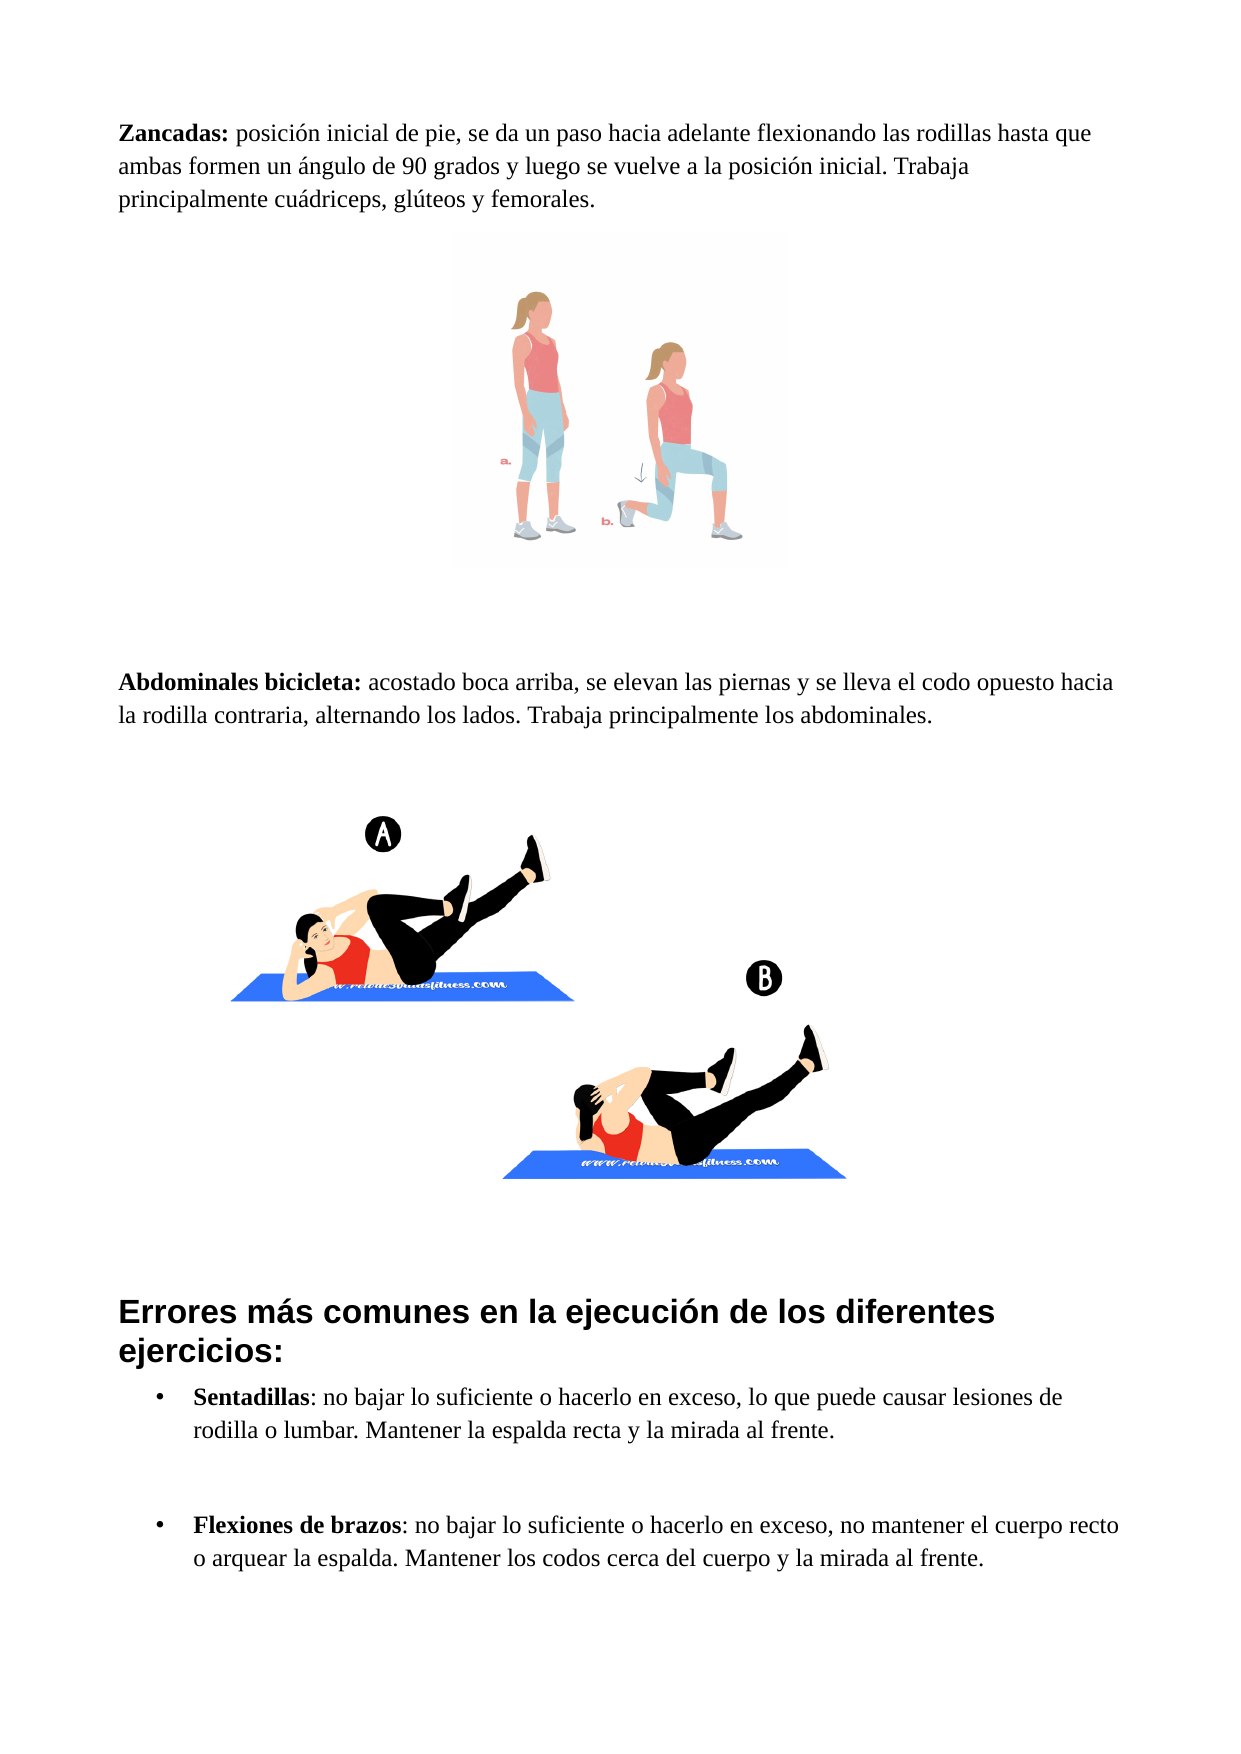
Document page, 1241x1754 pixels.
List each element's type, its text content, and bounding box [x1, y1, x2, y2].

list Sentadillas: no bajar lo suficiente o hacerlo en exceso, lo que puede causar lesiones de rodilla o lumbar. Mantener la espalda recta y la mirada al frente. [156, 1382, 1122, 1443]
picture [452, 231, 788, 568]
picture [214, 784, 867, 1220]
subtitle Errores más comunes en la ejecución de los diferentes ejercicios: [118, 1292, 1122, 1369]
text Abdominales bicicleta: acostado boca arriba, se elevan las piernas y se lleva el codo opuesto hacia la rodilla contraria, alternando los lados. Trabaja principalmente los abdominales. [118, 667, 1122, 729]
list Flexiones de brazos: no bajar lo suficiente o hacerlo en exceso, no mantener el cuerpo recto o arquear la espalda. Mantener los codos cerca del cuerpo y la mirada al frente. [156, 1510, 1122, 1572]
text Zancadas: posición inicial de pie, se da un paso hacia adelante flexionando las rodillas hasta que ambas formen un ángulo de 90 grados y luego se vuelve a la posición inicial. Trabaja principalmente cuádriceps, glúteos y femorales. [118, 118, 1122, 213]
